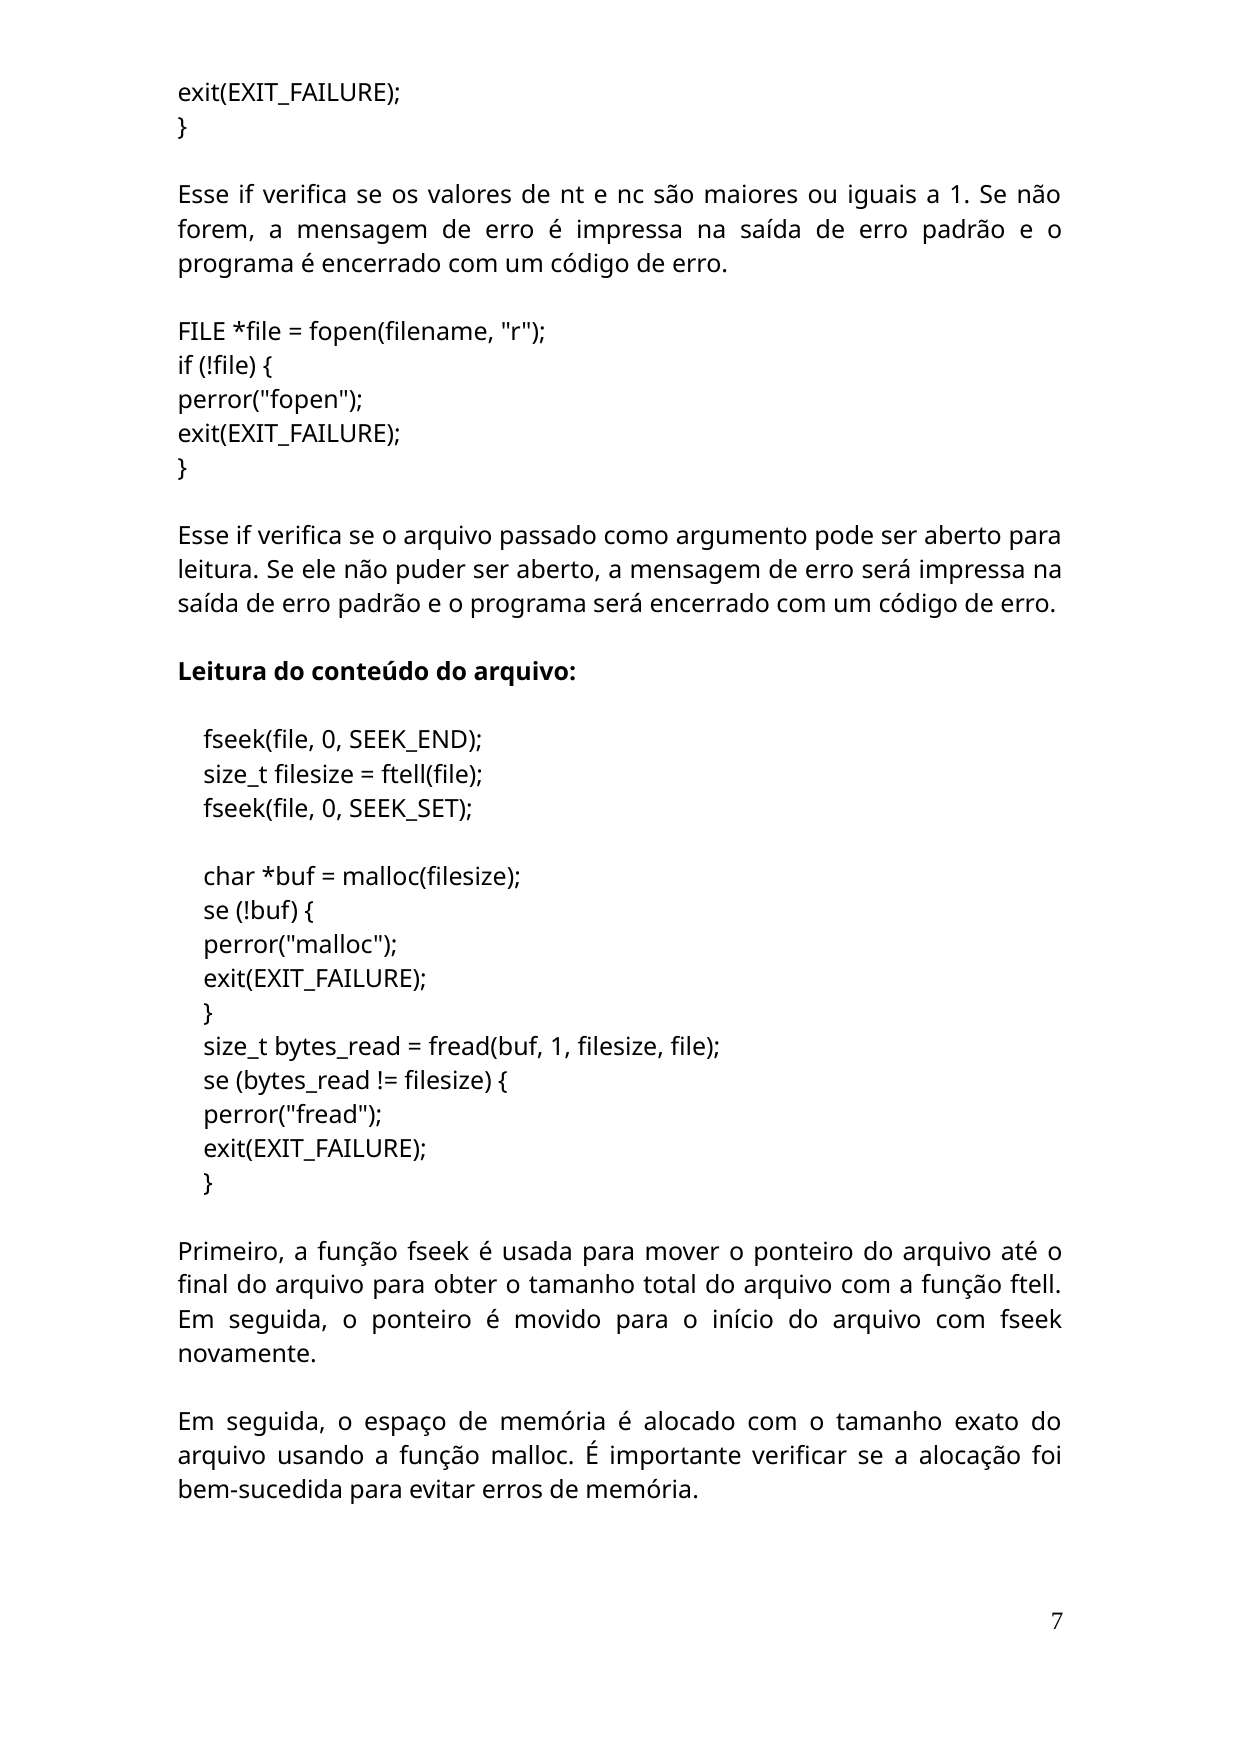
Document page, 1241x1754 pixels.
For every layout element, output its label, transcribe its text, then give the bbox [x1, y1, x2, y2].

text exit(EXIT_FAILURE); [177, 75, 1063, 109]
text if (!file) { [177, 347, 1063, 382]
text Em seguida, o espaço de memória é alocado com o tamanho exato do arquivo usando a função malloc. É importante verificar se a alocação foi bem-sucedida para evitar erros de memória. [177, 1403, 1063, 1506]
text size_t filesize = ftell(file); [177, 756, 1063, 790]
text FILE *file = fopen(filename, "r"); [177, 313, 1063, 347]
text se (!buf) { [177, 892, 1063, 927]
text size_t bytes_read = fread(buf, 1, filesize, file); [177, 1029, 1063, 1063]
text } [177, 1165, 1063, 1199]
text fseek(file, 0, SEEK_SET); [177, 790, 1063, 824]
text Esse if verifica se o arquivo passado como argumento pode ser aberto para leitura. Se ele não puder ser aberto, a mensagem de erro será impressa na saída de erro padrão e o programa será encerrado com um código de erro. [177, 518, 1063, 620]
text exit(EXIT_FAILURE); [177, 1131, 1063, 1165]
text exit(EXIT_FAILURE); [177, 961, 1063, 995]
text perror("malloc"); [177, 927, 1063, 961]
text } [177, 109, 1063, 143]
text se (bytes_read != filesize) { [177, 1063, 1063, 1097]
text exit(EXIT_FAILURE); [177, 416, 1063, 450]
text char *buf = malloc(filesize); [177, 858, 1063, 892]
text Esse if verifica se os valores de nt e nc são maiores ou iguais a 1. Se não forem, a mensagem de erro é impressa na saída de erro padrão e o programa é encerrado com um código de erro. [177, 177, 1063, 279]
text } [177, 995, 1063, 1029]
text Leitura do conteúdo do arquivo: [177, 654, 1063, 688]
text Primeiro, a função fseek é usada para mover o ponteiro do arquivo até o final do arquivo para obter o tamanho total do arquivo com a função ftell. Em seguida, o ponteiro é movido para o início do arquivo com fseek novamente. [177, 1233, 1063, 1369]
text } [177, 450, 1063, 484]
text fseek(file, 0, SEEK_END); [177, 722, 1063, 756]
text perror("fopen"); [177, 382, 1063, 416]
text perror("fread"); [177, 1097, 1063, 1131]
